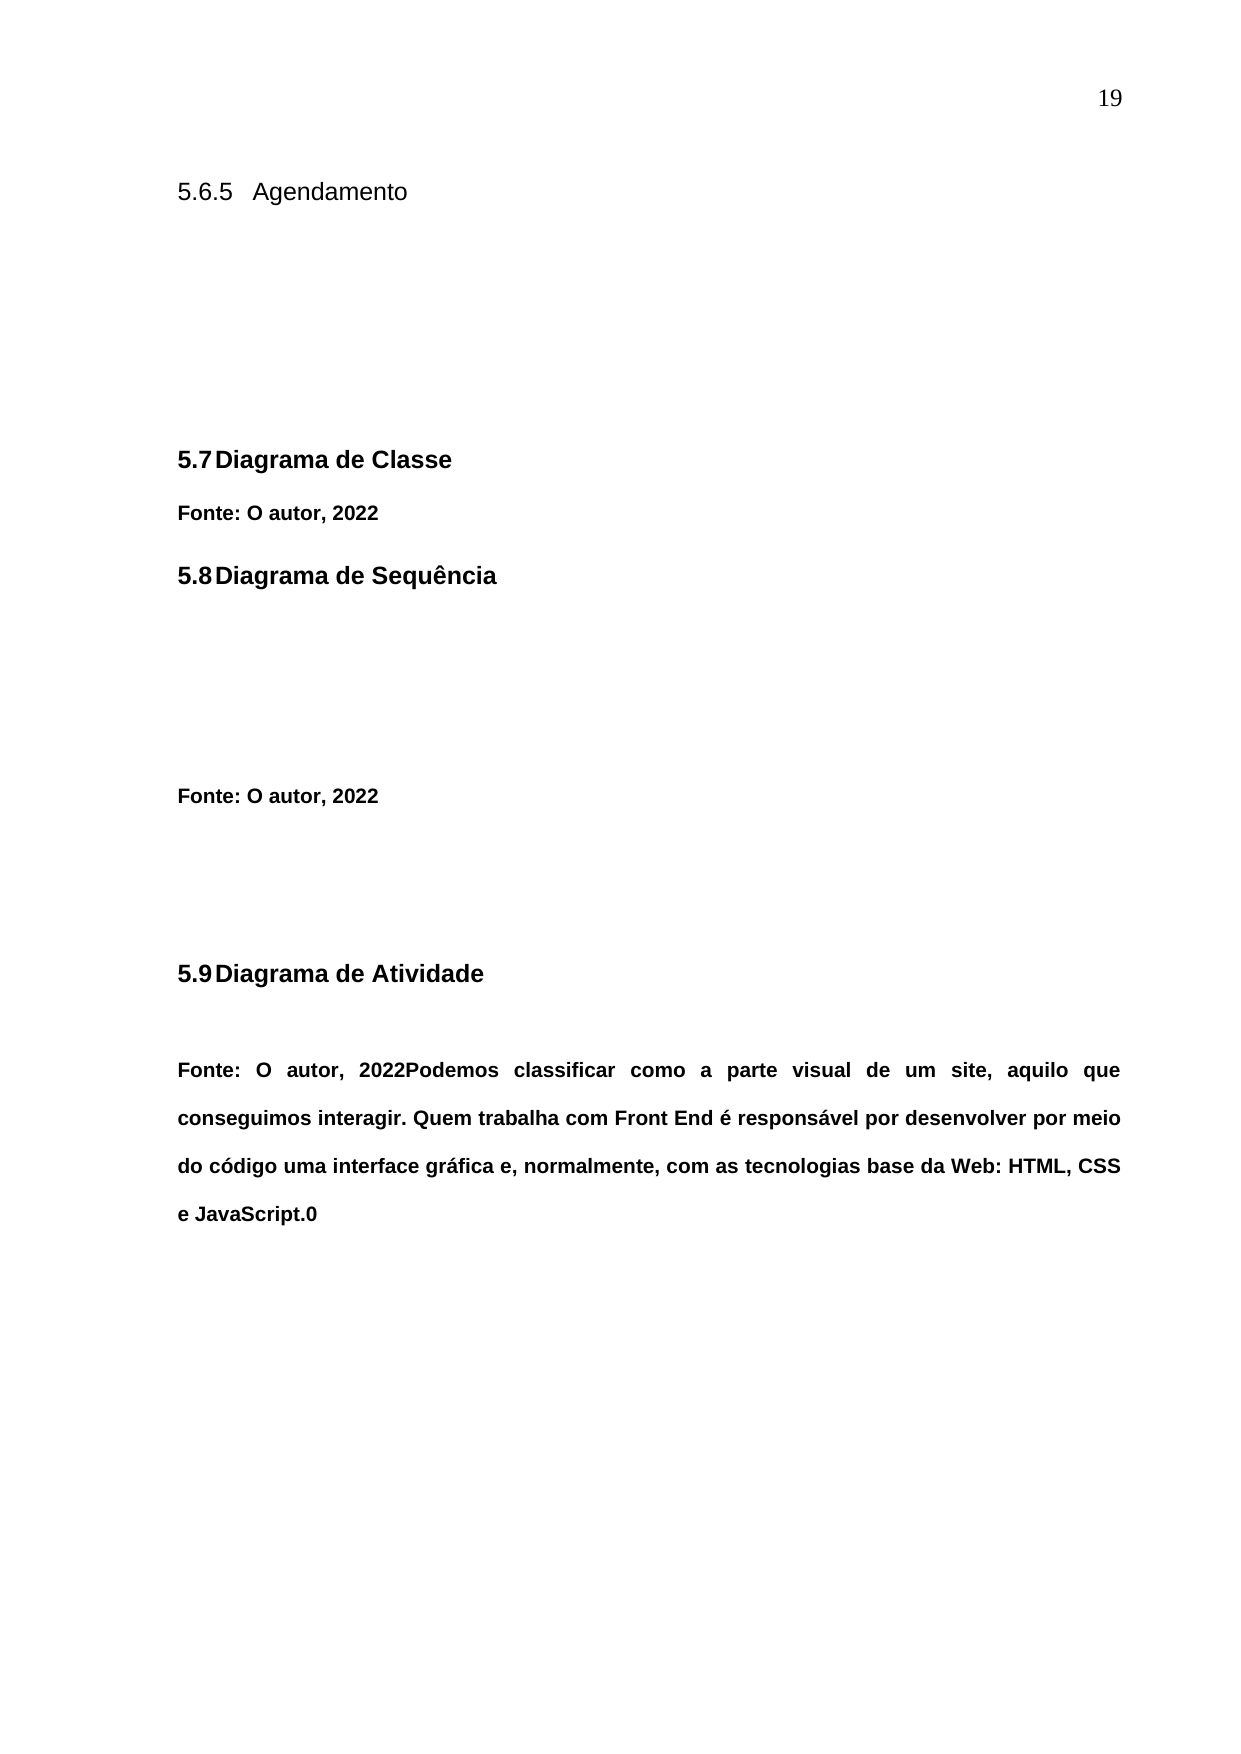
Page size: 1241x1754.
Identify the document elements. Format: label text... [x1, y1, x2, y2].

text Fonte: O autor, 2022 [177, 500, 1122, 524]
list Diagrama de Atividade [177, 959, 1122, 988]
list Diagrama de Classe [177, 445, 1122, 473]
list Diagrama de Sequência [177, 561, 1122, 589]
text Fonte: O autor, 2022 [177, 784, 1122, 808]
text Fonte: O autor, 2022Podemos classificar como a parte visual de um site, aquilo que conseguimos interagir. Quem trabalha com Front End é responsável por desenvolver por meio do código uma interface gráfica e, normalmente, com as tecnologias base da Web: HTML, CSS e JavaScript.0 [177, 1058, 1122, 1226]
list Agendamento [177, 177, 1122, 206]
